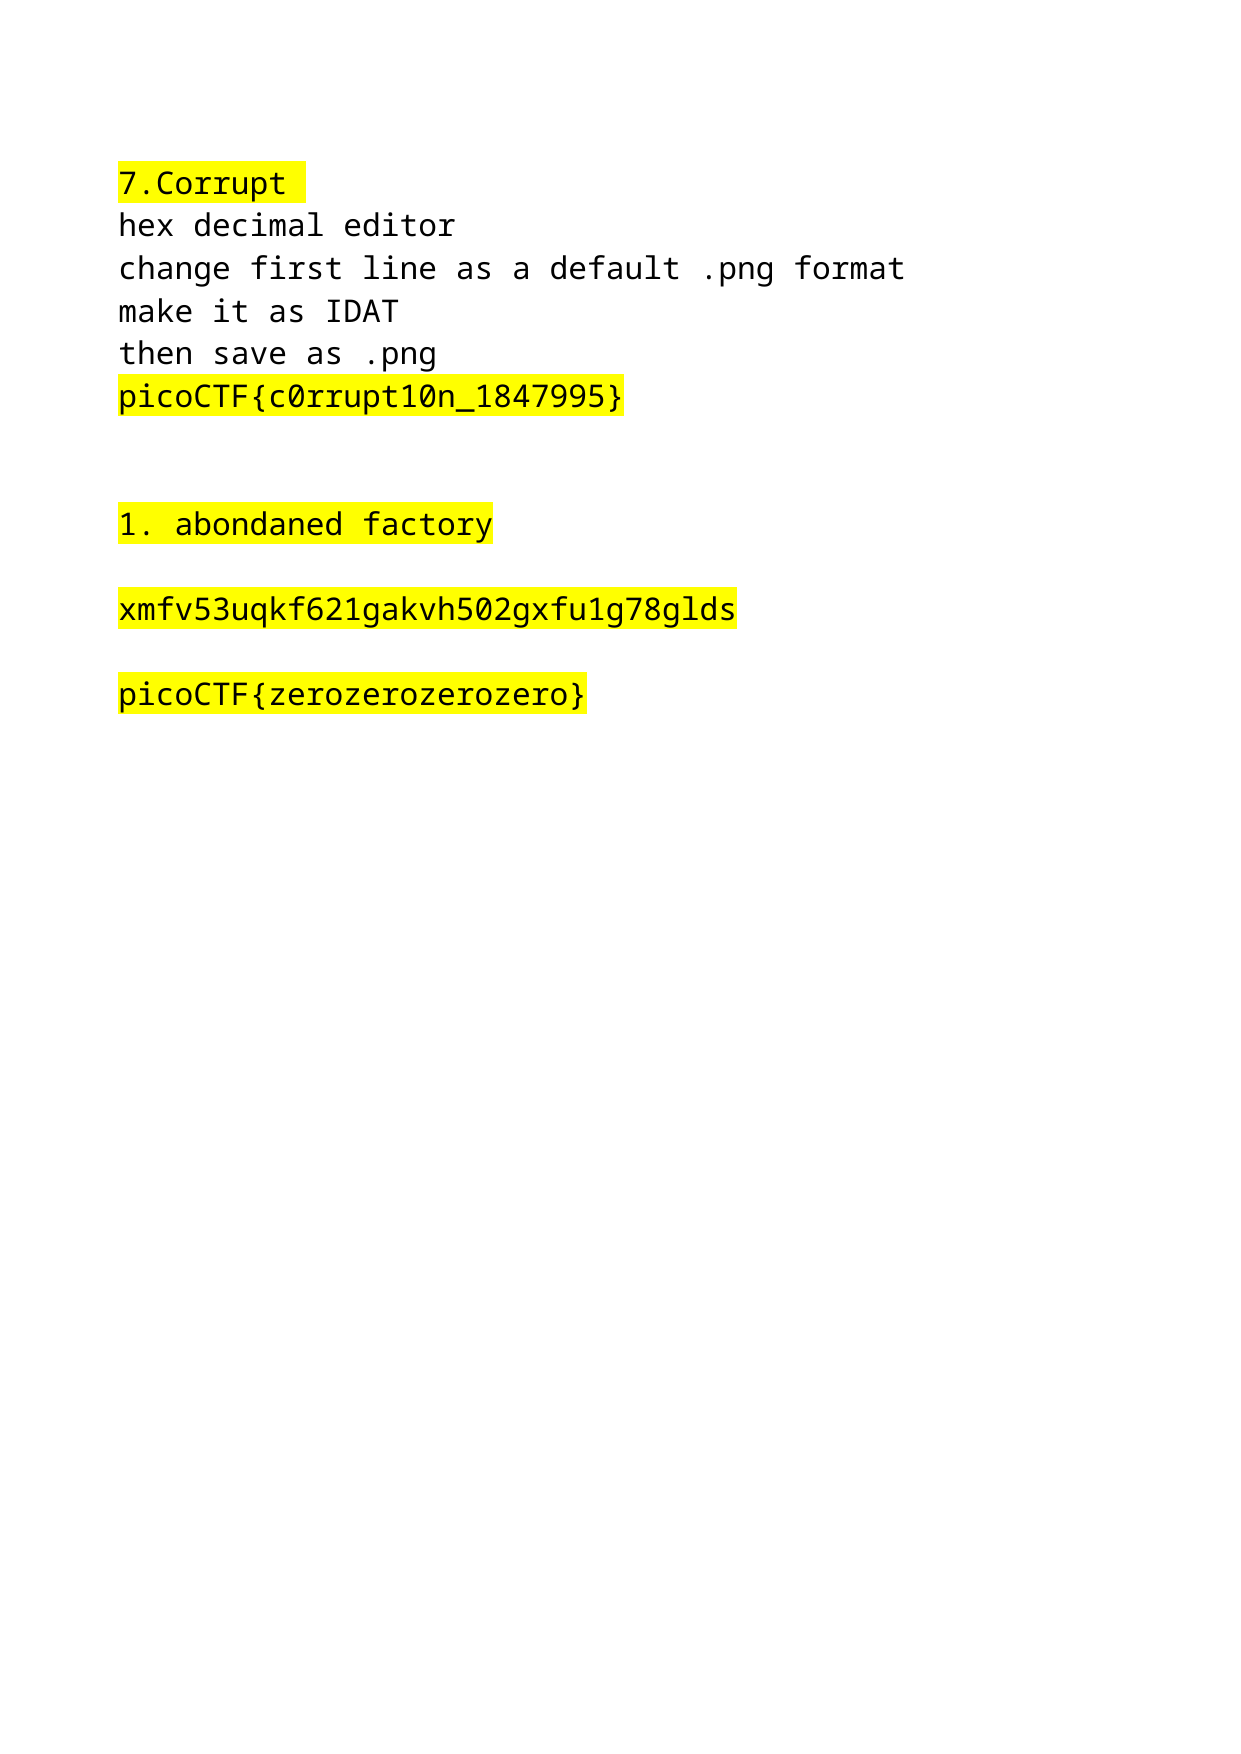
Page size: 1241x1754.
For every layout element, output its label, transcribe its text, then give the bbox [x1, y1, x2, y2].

text hex decimal editor [118, 203, 1122, 246]
text then save as .png [118, 331, 1122, 374]
text 1. abondaned factory [118, 502, 1122, 544]
text xmfv53uqkf621gakvh502gxfu1g78glds [118, 587, 1122, 629]
text make it as IDAT [118, 288, 1122, 331]
text picoCTF{zerozerozerozero} [118, 672, 1122, 714]
text picoCTF{c0rrupt10n_1847995} [118, 374, 1122, 416]
text change first line as a default .png format [118, 246, 1122, 288]
text 7.Corrupt [118, 161, 1122, 203]
